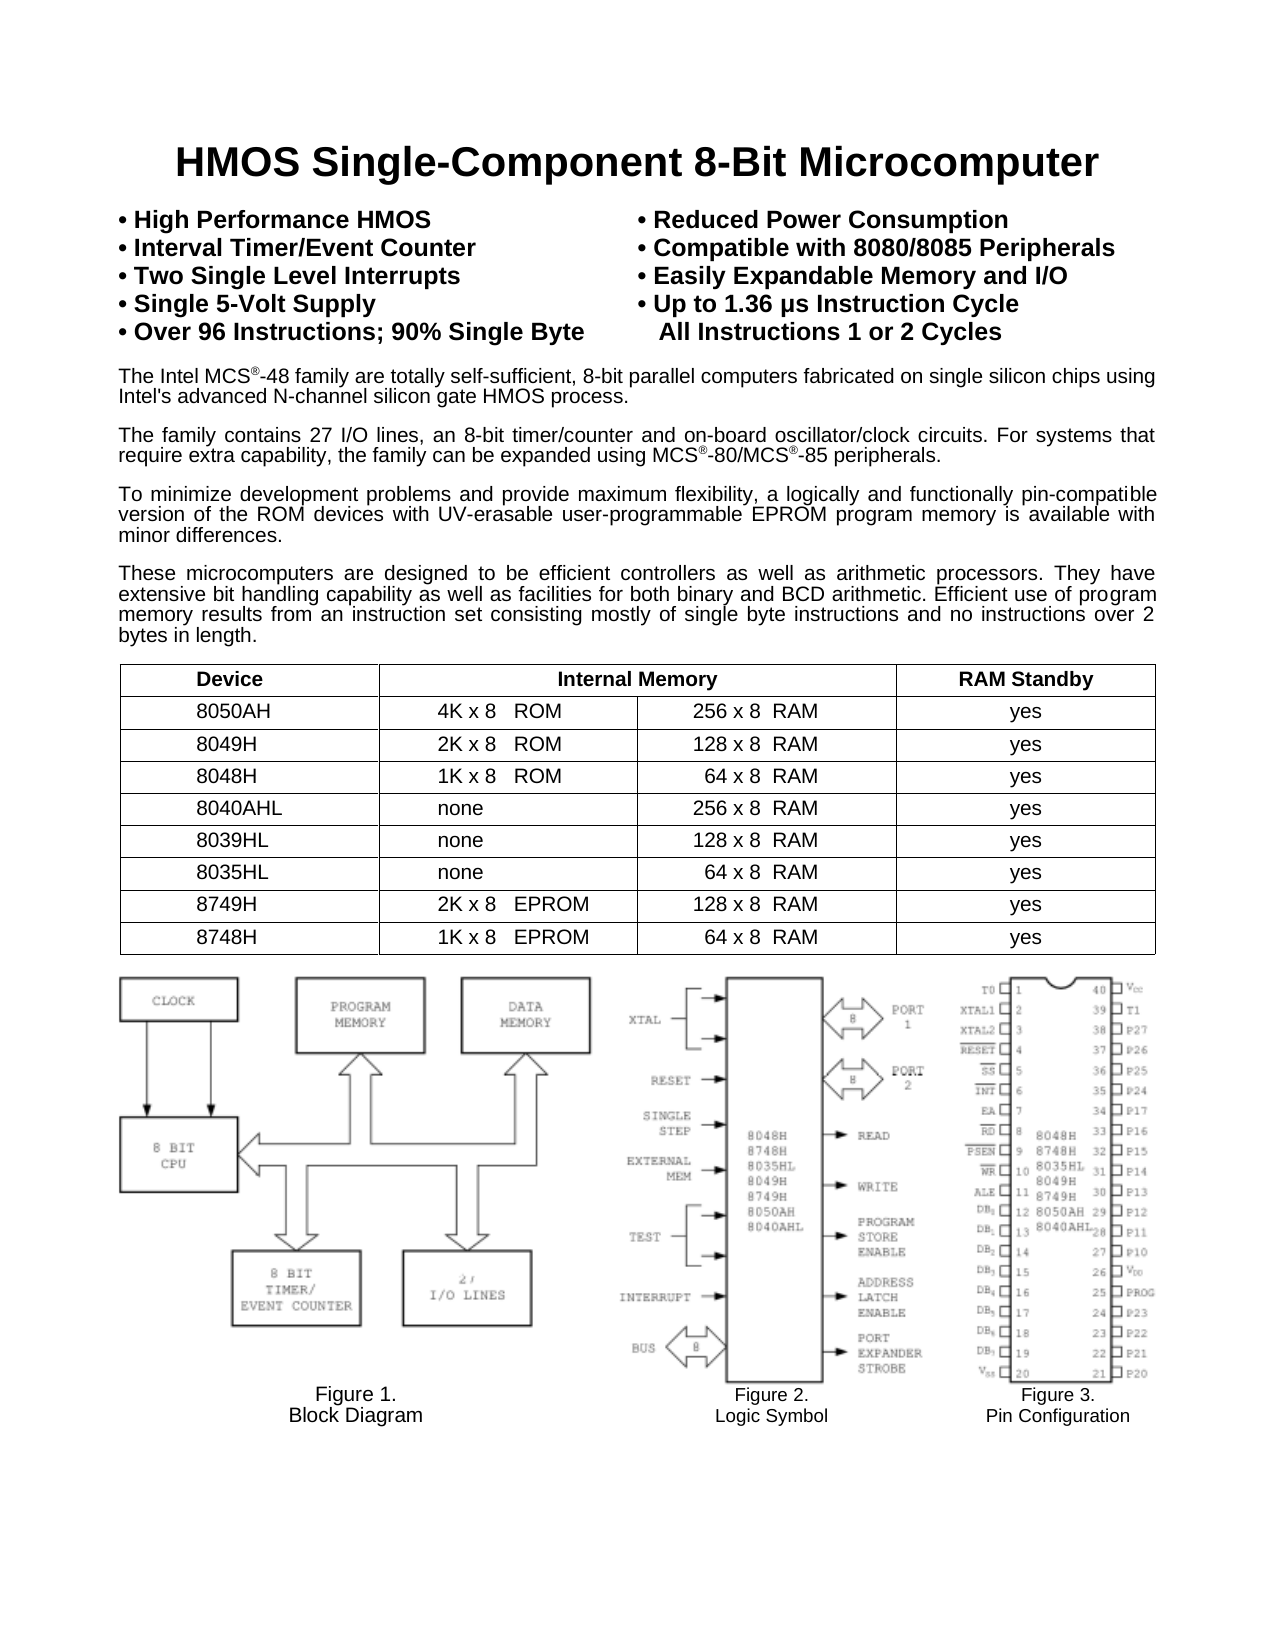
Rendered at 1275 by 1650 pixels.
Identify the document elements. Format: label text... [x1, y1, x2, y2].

table_cell 128 x 8 [638, 826, 766, 857]
text Figure 2. Logic Symbol [614, 1386, 929, 1426]
table_cell yes [897, 891, 1155, 922]
table_cell none [380, 858, 637, 890]
table_cell 2K x 8 [380, 891, 508, 922]
picture [118, 974, 593, 1386]
table_cell 4K x 8 [380, 697, 508, 729]
table_cell RAM [766, 697, 896, 729]
table_cell • Single 5-Volt Supply [118, 290, 637, 318]
table_cell EPROM [508, 891, 637, 922]
table_cell 8035HL [121, 858, 378, 890]
table_cell 128 x 8 [638, 891, 766, 922]
table_cell RAM [766, 891, 896, 922]
table_cell RAM [766, 794, 896, 825]
table_cell yes [897, 762, 1155, 793]
table_cell 8040AHL [121, 794, 378, 825]
text HMOS Single-Component 8-Bit Microcomputer [118, 139, 1157, 185]
text The Intel MCS®-48 family are totally self-sufficient, 8-bit parallel computers fabricated on single silicon chips using Intel's advanced N-channel silicon gate HMOS process. [118, 367, 1157, 408]
table_cell 64 x 8 [638, 762, 766, 793]
table_cell 8748H [121, 923, 378, 954]
table_cell yes [897, 697, 1155, 729]
table_cell yes [897, 923, 1155, 954]
table_cell EPROM [508, 923, 637, 954]
table_cell yes [897, 794, 1155, 825]
table_cell none [380, 794, 637, 825]
table_cell • Two Single Level Interrupts [118, 262, 637, 290]
table_cell 8749H [121, 891, 378, 922]
table_cell 256 x 8 [638, 697, 766, 729]
table_header Internal Memory [380, 665, 896, 696]
table_cell RAM [766, 762, 896, 793]
table_cell 8049H [121, 730, 378, 761]
table_cell • Easily Expandable Memory and I/O [638, 262, 1157, 290]
table_cell • Over 96 Instructions; 90% Single Byte [118, 318, 637, 346]
text The family contains 27 I/O lines, an 8-bit timer/counter and on-board oscillator/clock circuits. For systems that require extra capability, the family can be expanded using MCS®-80/MCS®-85 peripherals. [118, 426, 1157, 467]
table_cell RAM [766, 826, 896, 857]
picture [959, 974, 1157, 1386]
table_cell ROM [508, 762, 637, 793]
table_cell 2K x 8 [380, 730, 508, 761]
table_cell none [380, 826, 637, 857]
table_cell 64 x 8 [638, 923, 766, 954]
table_cell 128 x 8 [638, 730, 766, 761]
text Figure 1. Block Diagram [118, 1386, 593, 1426]
text Figure 3. Pin Configuration [959, 1386, 1157, 1426]
table_cell 64 x 8 [638, 858, 766, 890]
table_cell 1K x 8 [380, 762, 508, 793]
table_cell yes [897, 826, 1155, 857]
table_header • Reduced Power Consumption [638, 206, 1157, 234]
table_cell RAM [766, 923, 896, 954]
table_cell 8050AH [121, 697, 378, 729]
table_cell yes [897, 730, 1155, 761]
table_cell ROM [508, 697, 637, 729]
picture [614, 974, 929, 1386]
text These microcomputers are designed to be efficient controllers as well as arithmetic processors. They have extensive bit handling capability as well as facilities for both binary and BCD arithmetic. Efficient use of pro­gram memory results from an instruction set consisting mostly of single byte instructions and no instructions over 2 bytes in length. [118, 564, 1157, 647]
table_cell • Up to 1.36 μs Instruction Cycle [638, 290, 1157, 318]
table_cell 256 x 8 [638, 794, 766, 825]
table_header Device [121, 665, 378, 696]
table_header RAM Standby [897, 665, 1155, 696]
table_cell 8039HL [121, 826, 378, 857]
table_cell 8048H [121, 762, 378, 793]
table_header • High Performance HMOS [118, 206, 637, 234]
table_cell • Interval Timer/Event Counter [118, 234, 637, 262]
table_cell yes [897, 858, 1155, 890]
table_cell RAM [766, 858, 896, 890]
table_cell RAM [766, 730, 896, 761]
table_cell ROM [508, 730, 637, 761]
table_cell 1K x 8 [380, 923, 508, 954]
table_cell • Compatible with 8080/8085 Peripherals [638, 234, 1157, 262]
table_cell All Instructions 1 or 2 Cycles [638, 318, 1157, 346]
text To minimize development problems and provide maximum flexibility, a logically and functionally pin-compati­ble version of the ROM devices with UV-erasable user-programmable EPROM program memory is available with minor differences. [118, 484, 1157, 546]
